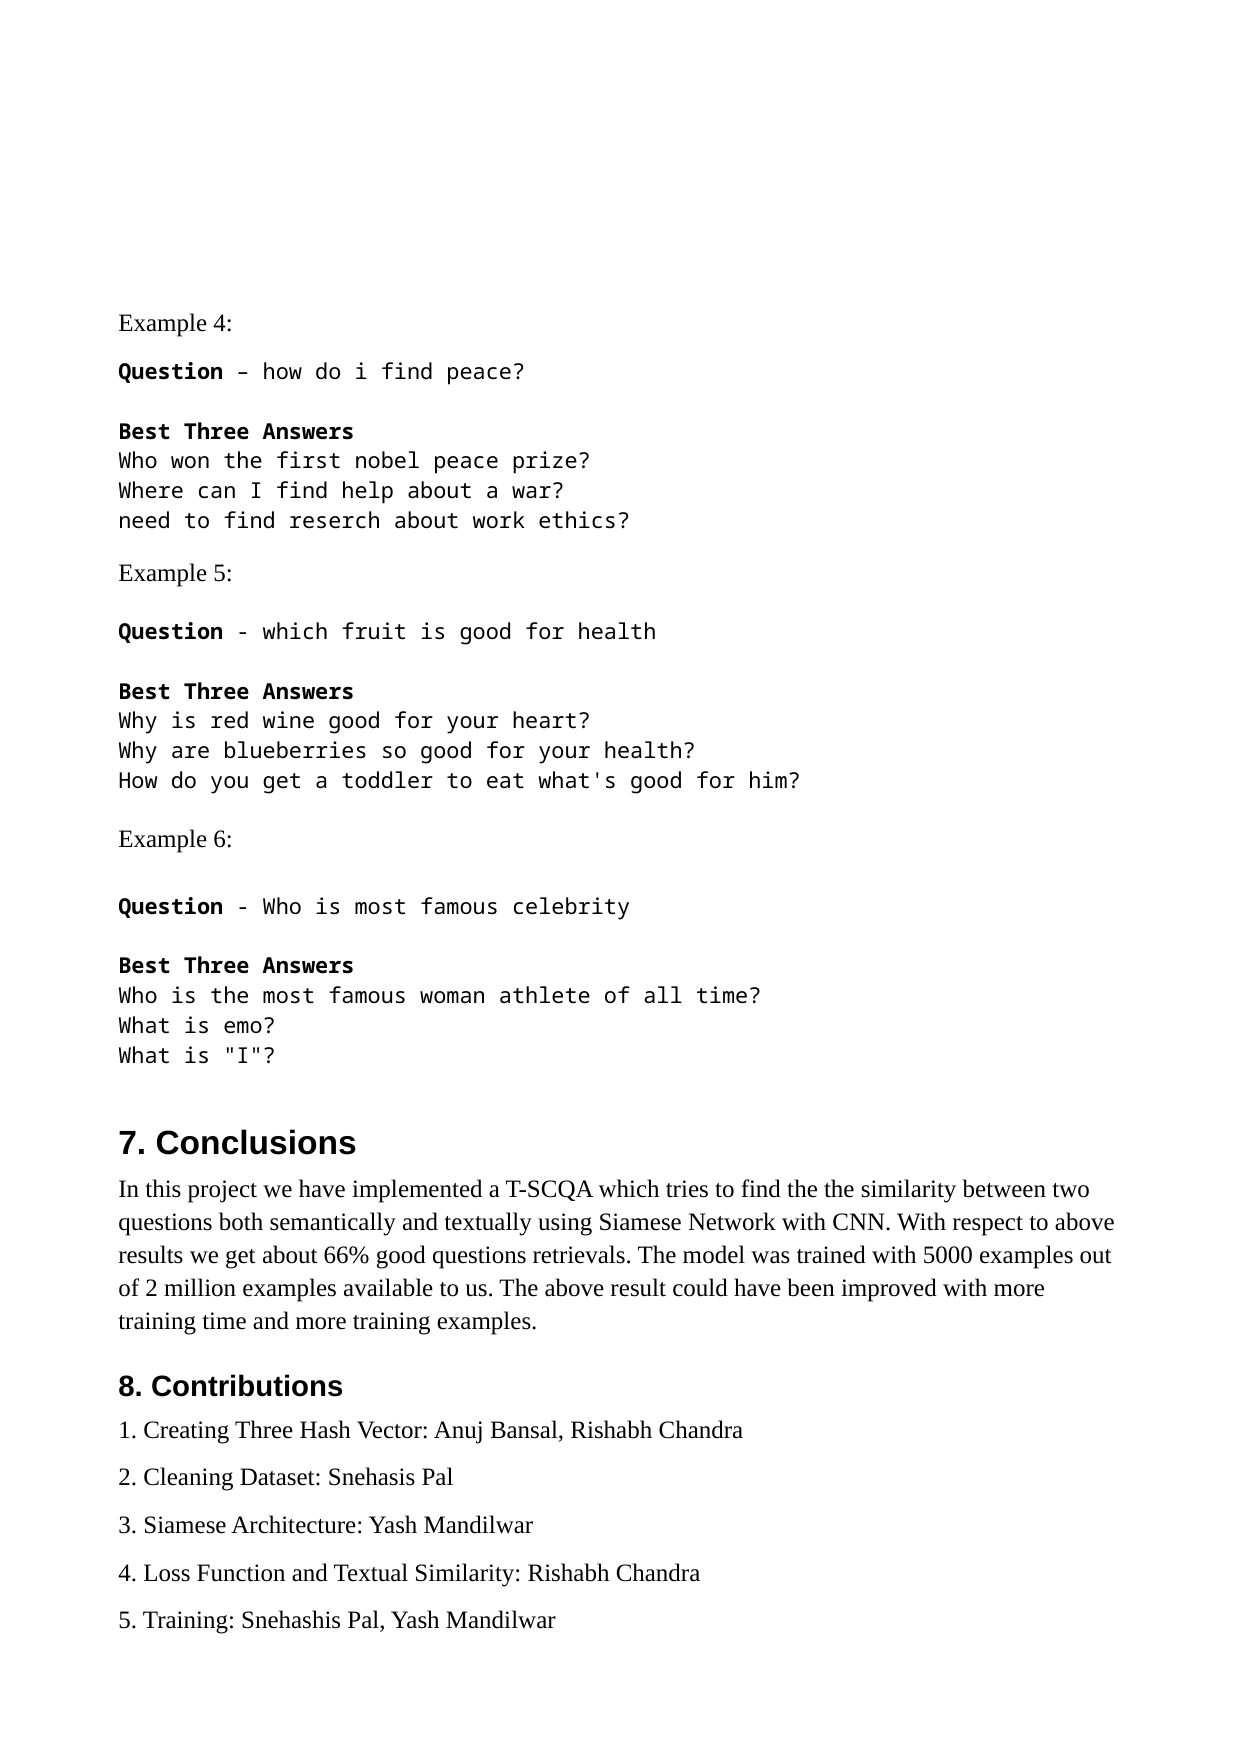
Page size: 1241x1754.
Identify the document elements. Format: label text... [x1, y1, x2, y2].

text Best Three Answers [118, 416, 1122, 446]
text Best Three Answers [118, 676, 1122, 705]
text Example 5: [118, 558, 1122, 587]
text Who is the most famous woman athlete of all time? [118, 980, 1122, 1010]
text Why is red wine good for your heart? [118, 705, 1122, 735]
subtitle 8. Contributions [118, 1369, 1122, 1402]
text 4. Loss Function and Textual Similarity: Rishabh Chandra [118, 1558, 1122, 1586]
subtitle 7. Conclusions [118, 1123, 1122, 1162]
text 5. Training: Snehashis Pal, Yash Mandilwar [118, 1605, 1122, 1634]
text Where can I find help about a war? [118, 475, 1122, 505]
text How do you get a toddler to eat what's good for him? [118, 765, 1122, 795]
text Question – how do i find peace? [118, 356, 1122, 386]
text 2. Cleaning Dataset: Snehasis Pal [118, 1462, 1122, 1491]
text Question - Who is most famous celebrity [118, 891, 1122, 920]
text Why are blueberries so good for your health? [118, 735, 1122, 765]
text Example 4: [118, 308, 1122, 337]
text In this project we have implemented a T-SCQA which tries to find the the similarity between two questions both semantically and textually using Siamese Network with CNN. With respect to above results we get about 66% good questions retrievals. The model was trained with 5000 examples out of 2 million examples available to us. The above result could have been improved with more training time and more training examples. [118, 1174, 1122, 1335]
text 1. Creating Three Hash Vector: Anuj Bansal, Rishabh Chandra [118, 1415, 1122, 1444]
text need to find reserch about work ethics? [118, 505, 1122, 535]
text Who won the first nobel peace prize? [118, 446, 1122, 475]
text What is "I"? [118, 1039, 1122, 1069]
text Best Three Answers [118, 950, 1122, 980]
text 3. Siamese Architecture: Yash Mandilwar [118, 1510, 1122, 1539]
text What is emo? [118, 1010, 1122, 1039]
text Question - which fruit is good for health [118, 616, 1122, 646]
text Example 6: [118, 824, 1122, 853]
